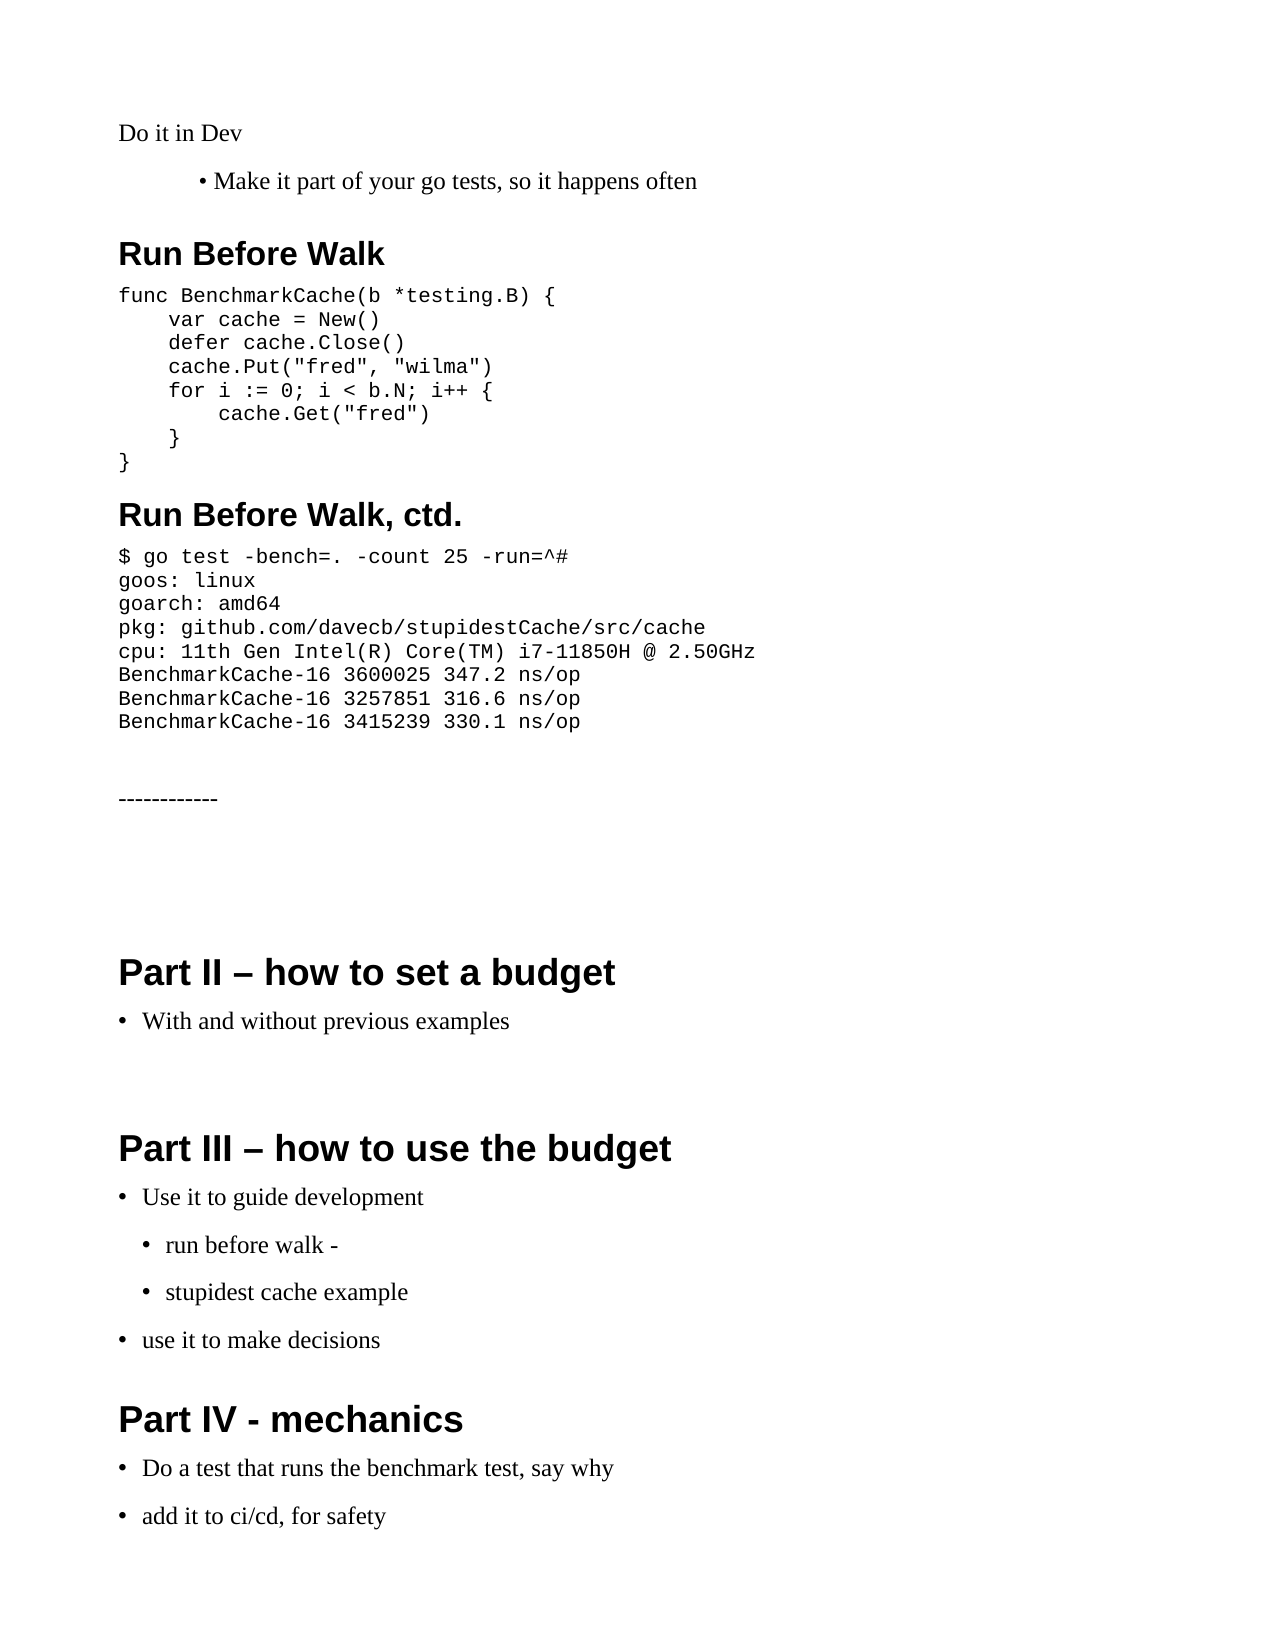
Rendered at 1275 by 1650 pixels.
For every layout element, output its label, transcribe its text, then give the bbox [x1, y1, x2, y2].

text ------------ [118, 783, 1157, 812]
text cache.Put("fred", "wilma") [118, 356, 1157, 380]
subtitle Run Before Walk, ctd. [118, 495, 1157, 533]
text pkg: github.com/davecb/stupidestCache/src/cache [118, 617, 1157, 641]
list With and without previous examples [118, 1006, 1157, 1035]
text • Make it part of your go tests, so it happens often [118, 166, 1157, 194]
subtitle Part IV - mechanics [118, 1397, 1157, 1441]
text } [118, 451, 1157, 474]
text $ go test -bench=. -count 25 -run=^# [118, 546, 1157, 570]
subtitle Part III – how to use the budget [118, 1126, 1157, 1169]
text func BenchmarkCache(b *testing.B) { [118, 285, 1157, 309]
text goarch: amd64 [118, 593, 1157, 617]
list stupidest cache example [142, 1277, 1157, 1306]
text BenchmarkCache-16 3600025 347.2 ns/op [118, 664, 1157, 688]
text } [118, 427, 1157, 451]
text Do it in Dev [118, 118, 1157, 147]
list run before walk - [142, 1230, 1157, 1258]
text BenchmarkCache-16 3415239 330.1 ns/op [118, 712, 1157, 735]
list add it to ci/cd, for safety [118, 1501, 1157, 1529]
subtitle Run Before Walk [118, 234, 1157, 273]
text goos: linux [118, 570, 1157, 593]
text cache.Get("fred") [118, 403, 1157, 427]
text for i := 0; i < b.N; i++ { [118, 380, 1157, 403]
text BenchmarkCache-16 3257851 316.6 ns/op [118, 688, 1157, 712]
text cpu: 11th Gen Intel(R) Core(TM) i7-11850H @ 2.50GHz [118, 641, 1157, 664]
list Do a test that runs the benchmark test, say why [118, 1453, 1157, 1482]
subtitle Part II – how to set a budget [118, 951, 1157, 994]
text defer cache.Close() [118, 332, 1157, 356]
text var cache = New() [118, 309, 1157, 332]
list use it to make decisions [118, 1325, 1157, 1354]
list Use it to guide development [118, 1182, 1157, 1211]
